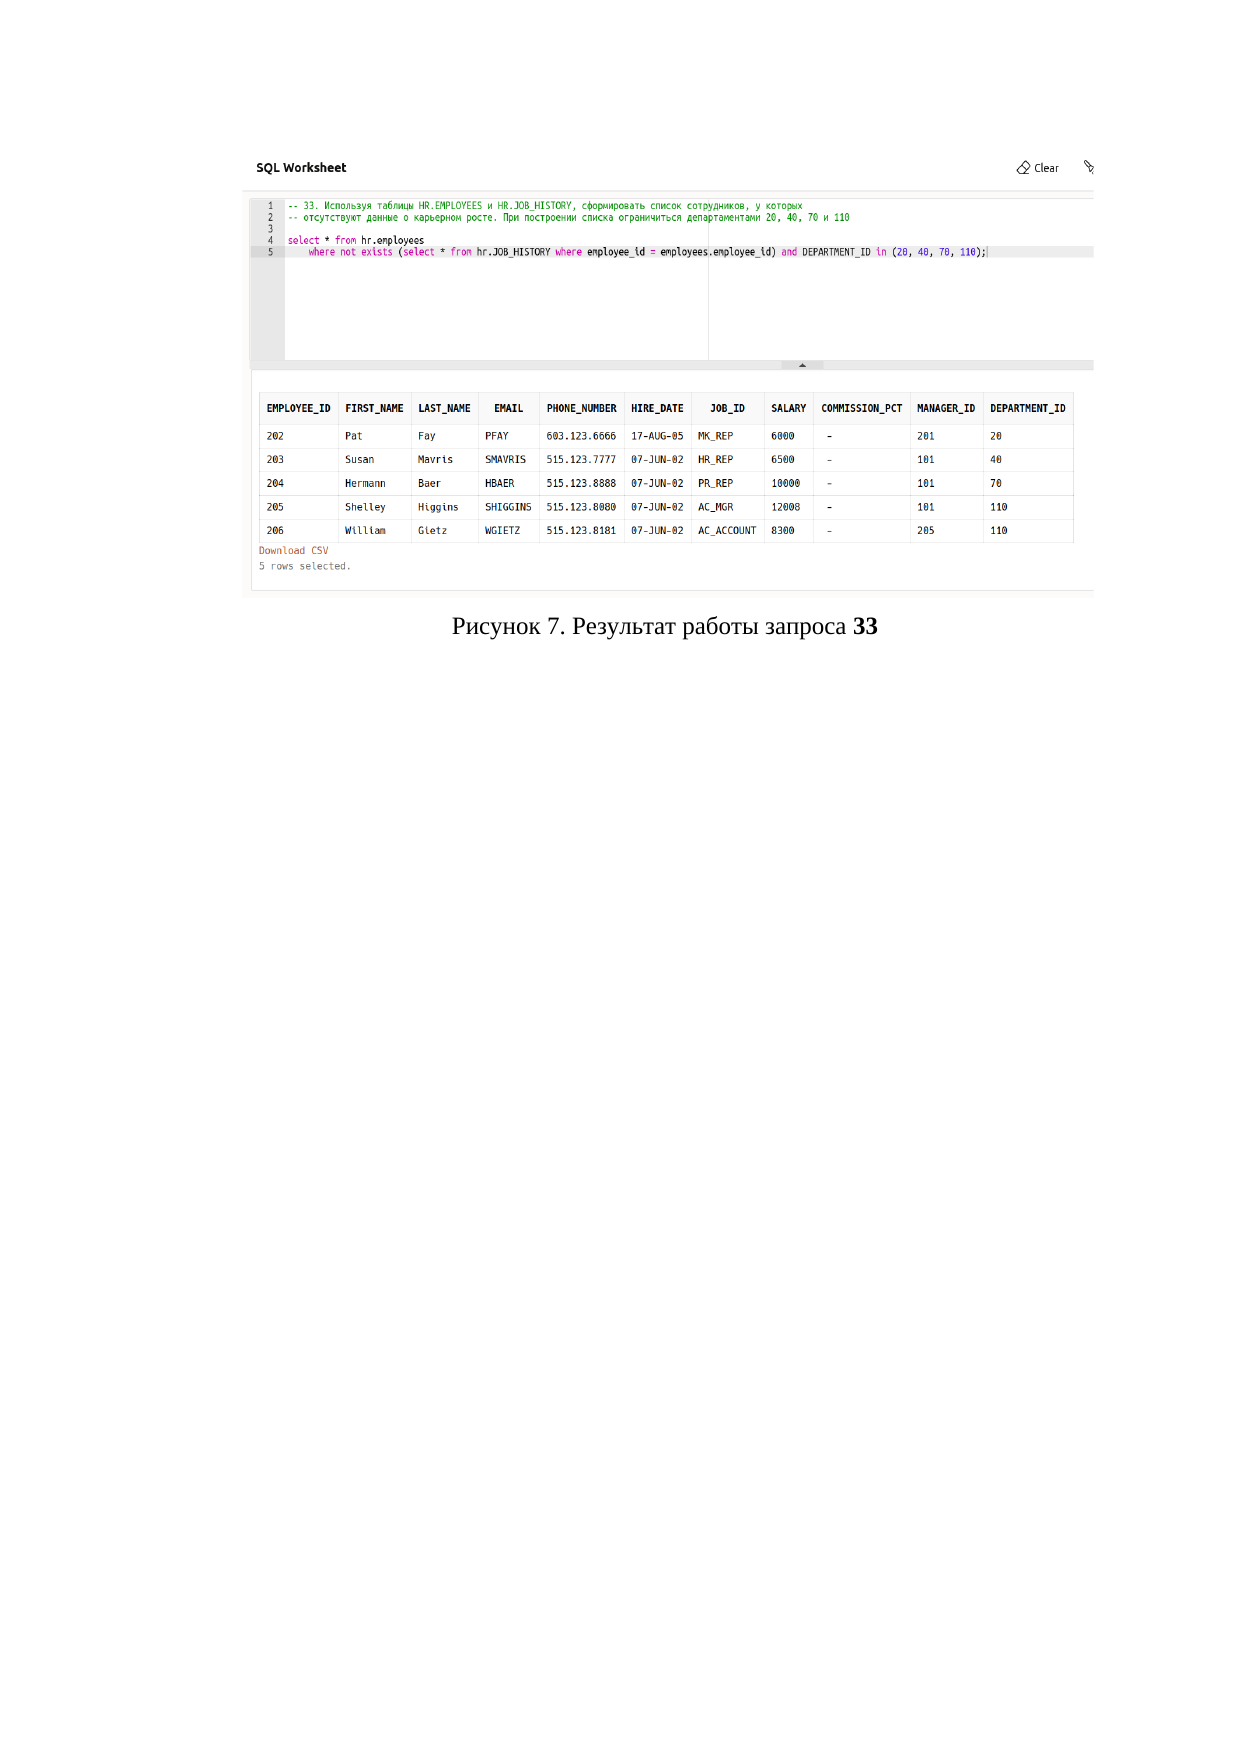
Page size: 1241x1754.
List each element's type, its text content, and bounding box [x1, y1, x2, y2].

picture [242, 150, 1094, 598]
text Рисунок 7. Результат работы запроса 33 [177, 206, 1152, 640]
